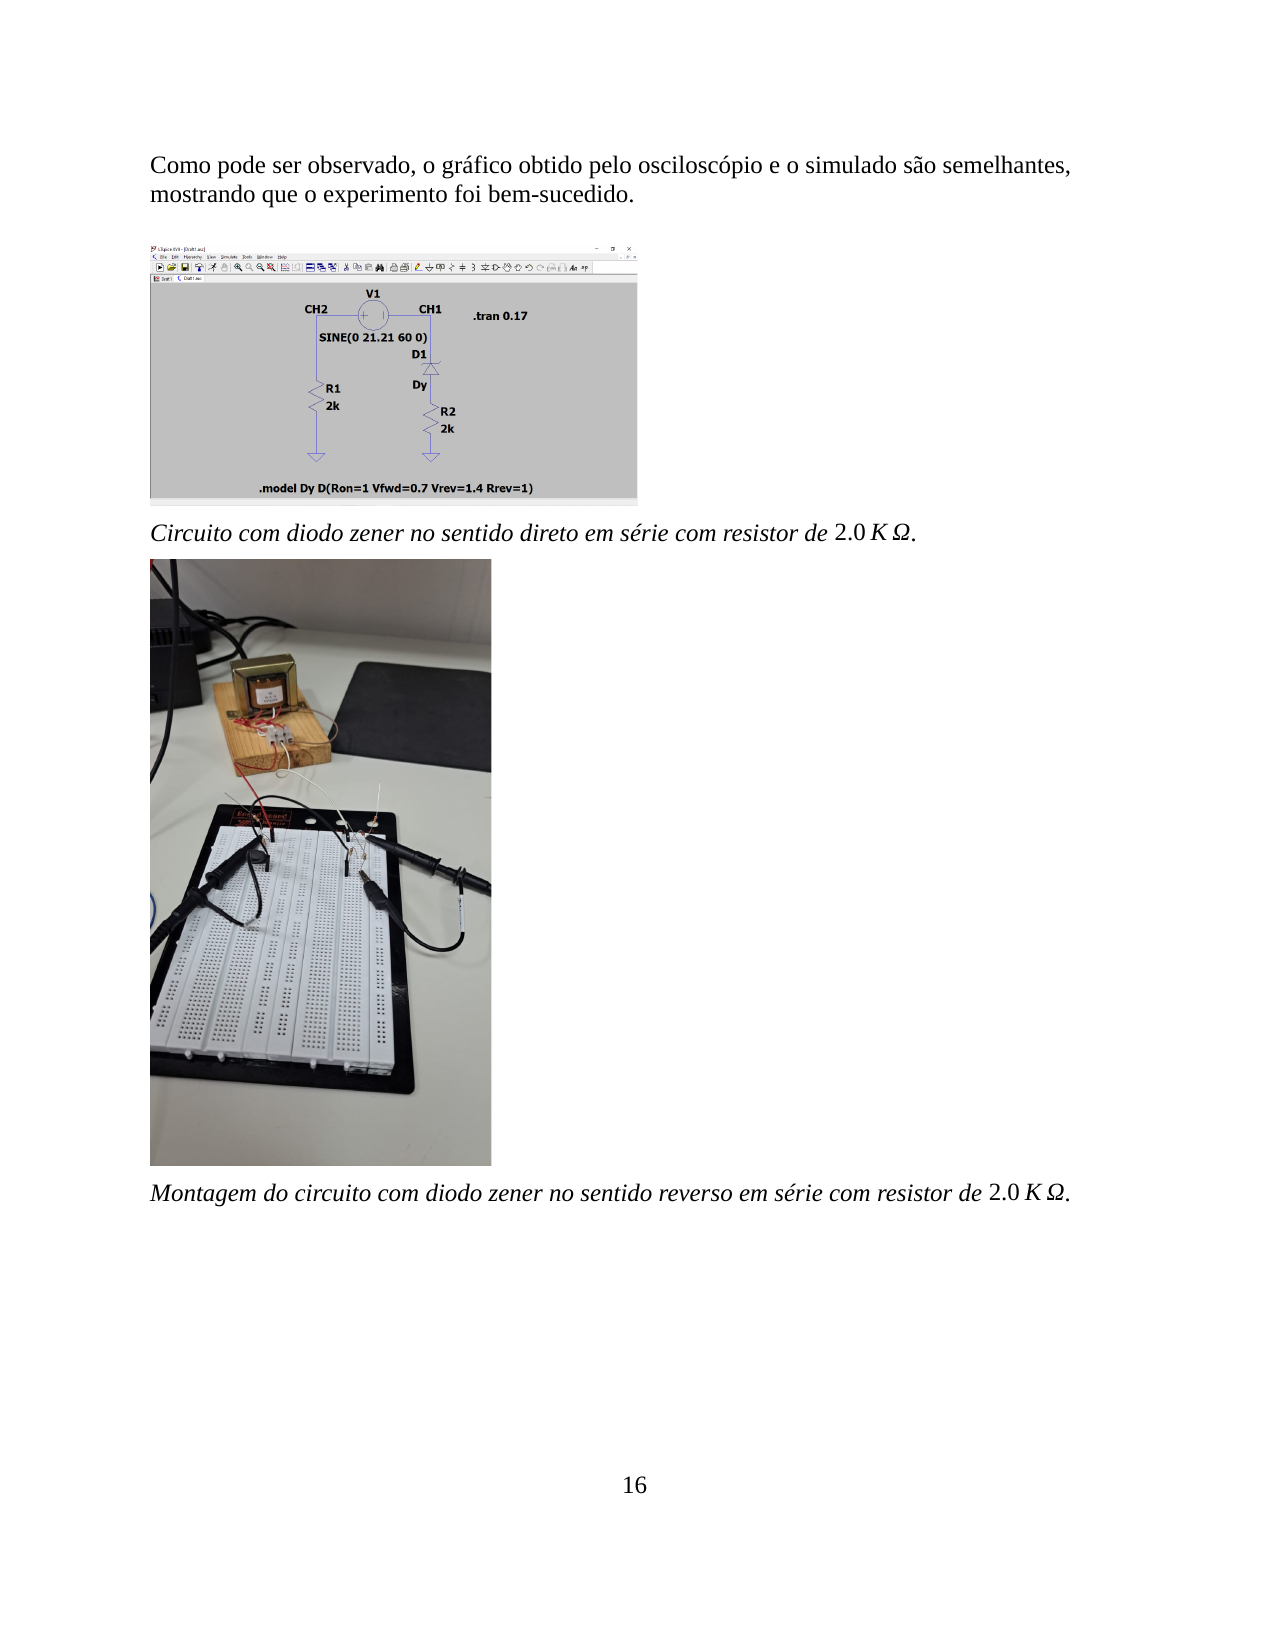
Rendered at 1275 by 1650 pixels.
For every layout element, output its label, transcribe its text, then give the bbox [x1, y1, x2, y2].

text Circuito com diodo zener no sentido direto em série com resistor de . [150, 518, 1125, 547]
text Como pode ser observado, o gráfico obtido pelo osciloscópio e o simulado são semelhantes, mostrando que o experimento foi bem-sucedido. [150, 150, 1125, 236]
text Montagem do circuito com diodo zener no sentido reverso em série com resistor de . [150, 1178, 1125, 1207]
picture [150, 559, 492, 1166]
picture [150, 245, 638, 506]
